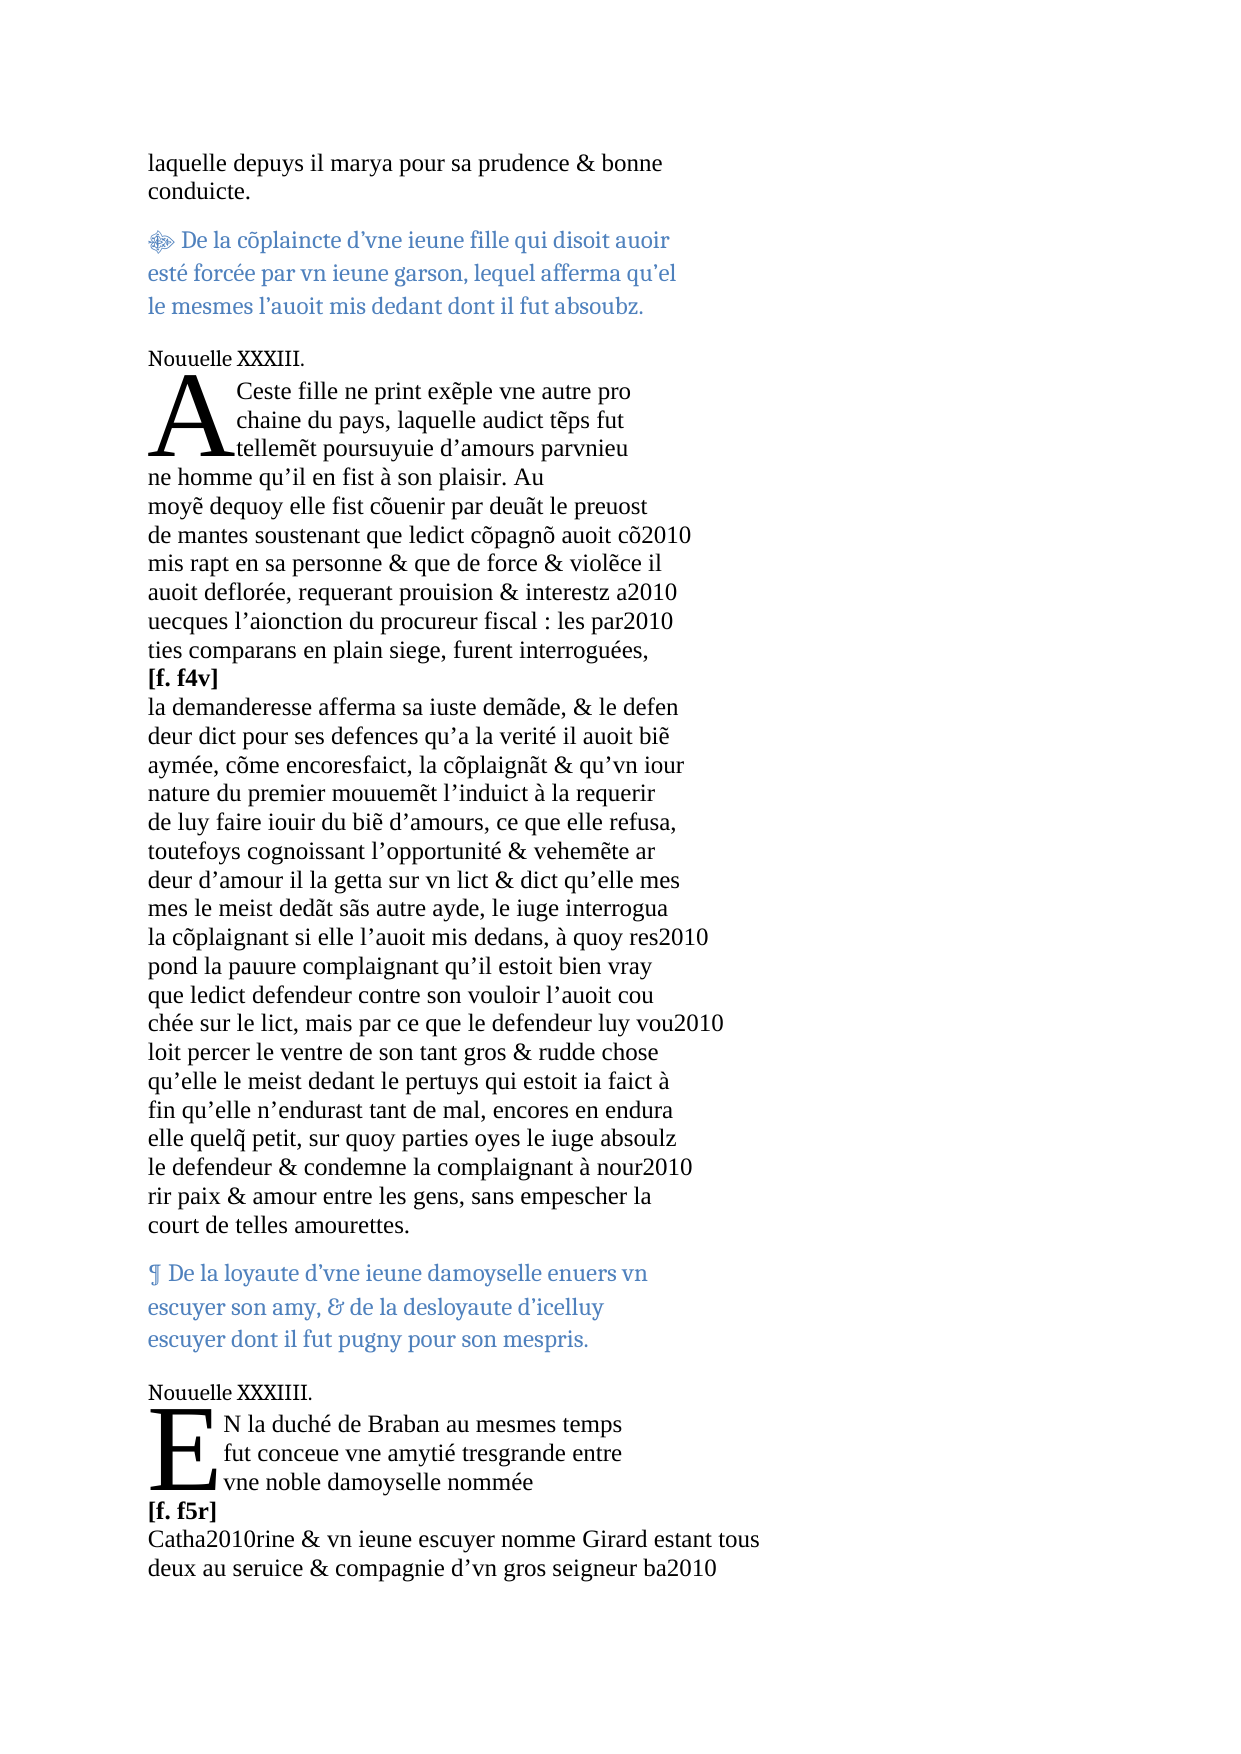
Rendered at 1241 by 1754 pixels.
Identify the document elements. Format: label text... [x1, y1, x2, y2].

text ACeste fille ne print exẽple vne autre pro chaine du pays, laquelle audict tẽps fut tellemẽt poursuyuie d’amours parvnieu ne homme qu’il en fist à son plaisir. Au moyẽ dequoy elle fist cõuenir par deuãt le preuost de mantes soustenant que ledict cõpagnõ auoit cõ2010 mis rapt en sa personne & que de force & violẽce il auoit deflorée, requerant prouision & interestz a2010 uecques l’aionction du procureur fiscal : les par2010 ties comparans en plain siege, furent interroguées, [f. f4v] la demanderesse afferma sa iuste demãde, & le defen deur dict pour ses defences qu’a la verité il auoit biẽ aymée, cõme encoresfaict, la cõplaignãt & qu’vn iour nature du premier mouuemẽt l’induict à la requerir de luy faire iouir du biẽ d’amours, ce que elle refusa, toutefoys cognoissant l’opportunité & vehemẽte ar deur d’amour il la getta sur vn lict & dict qu’elle mes mes le meist dedãt sãs autre ayde, le iuge interrogua la cõplaignant si elle l’auoit mis dedans, à quoy res2010 pond la pauure complaignant qu’il estoit bien vray que ledict defendeur contre son vouloir l’auoit cou chée sur le lict, mais par ce que le defendeur luy vou2010 loit percer le ventre de son tant gros & rudde chose qu’elle le meist dedant le pertuys qui estoit ia faict à fin qu’elle n’endurast tant de mal, encores en endura elle quelq̃ petit, sur quoy parties oyes le iuge absoulz le defendeur & condemne la complaignant à nour2010 rir paix & amour entre les gens, sans empescher la court de telles amourettes. [148, 376, 1093, 1238]
text EN la duché de Braban au mesmes temps fut conceue vne amytié tresgrande entre vne noble damoyselle nommée [f. f5r] Catha2010rine & vn ieune escuyer nomme Girard estant tous deux au seruice & compagnie d’vn gros seigneur ba2010 [148, 1409, 1093, 1582]
subtitle ¶ De la loyaute d’vne ieune damoyselle enuers vn escuyer son amy, & de la desloyaute d’icelluy escuyer dont il fut pugny pour son mespris. [148, 1259, 1093, 1354]
subtitle ❧ De la cõplaincte d’vne ieune fille qui disoit auoir esté forcée par vn ieune garson, lequel afferma qu’el le mesmes l’auoit mis dedant dont il fut absoubz. [148, 226, 1093, 321]
subtitle Nouuelle XXXIIII. [148, 1379, 1093, 1406]
subtitle Nouuelle XXXIII. [148, 346, 1093, 372]
text laquelle depuys il marya pour sa prudence & bonne conduicte. [148, 148, 1093, 205]
